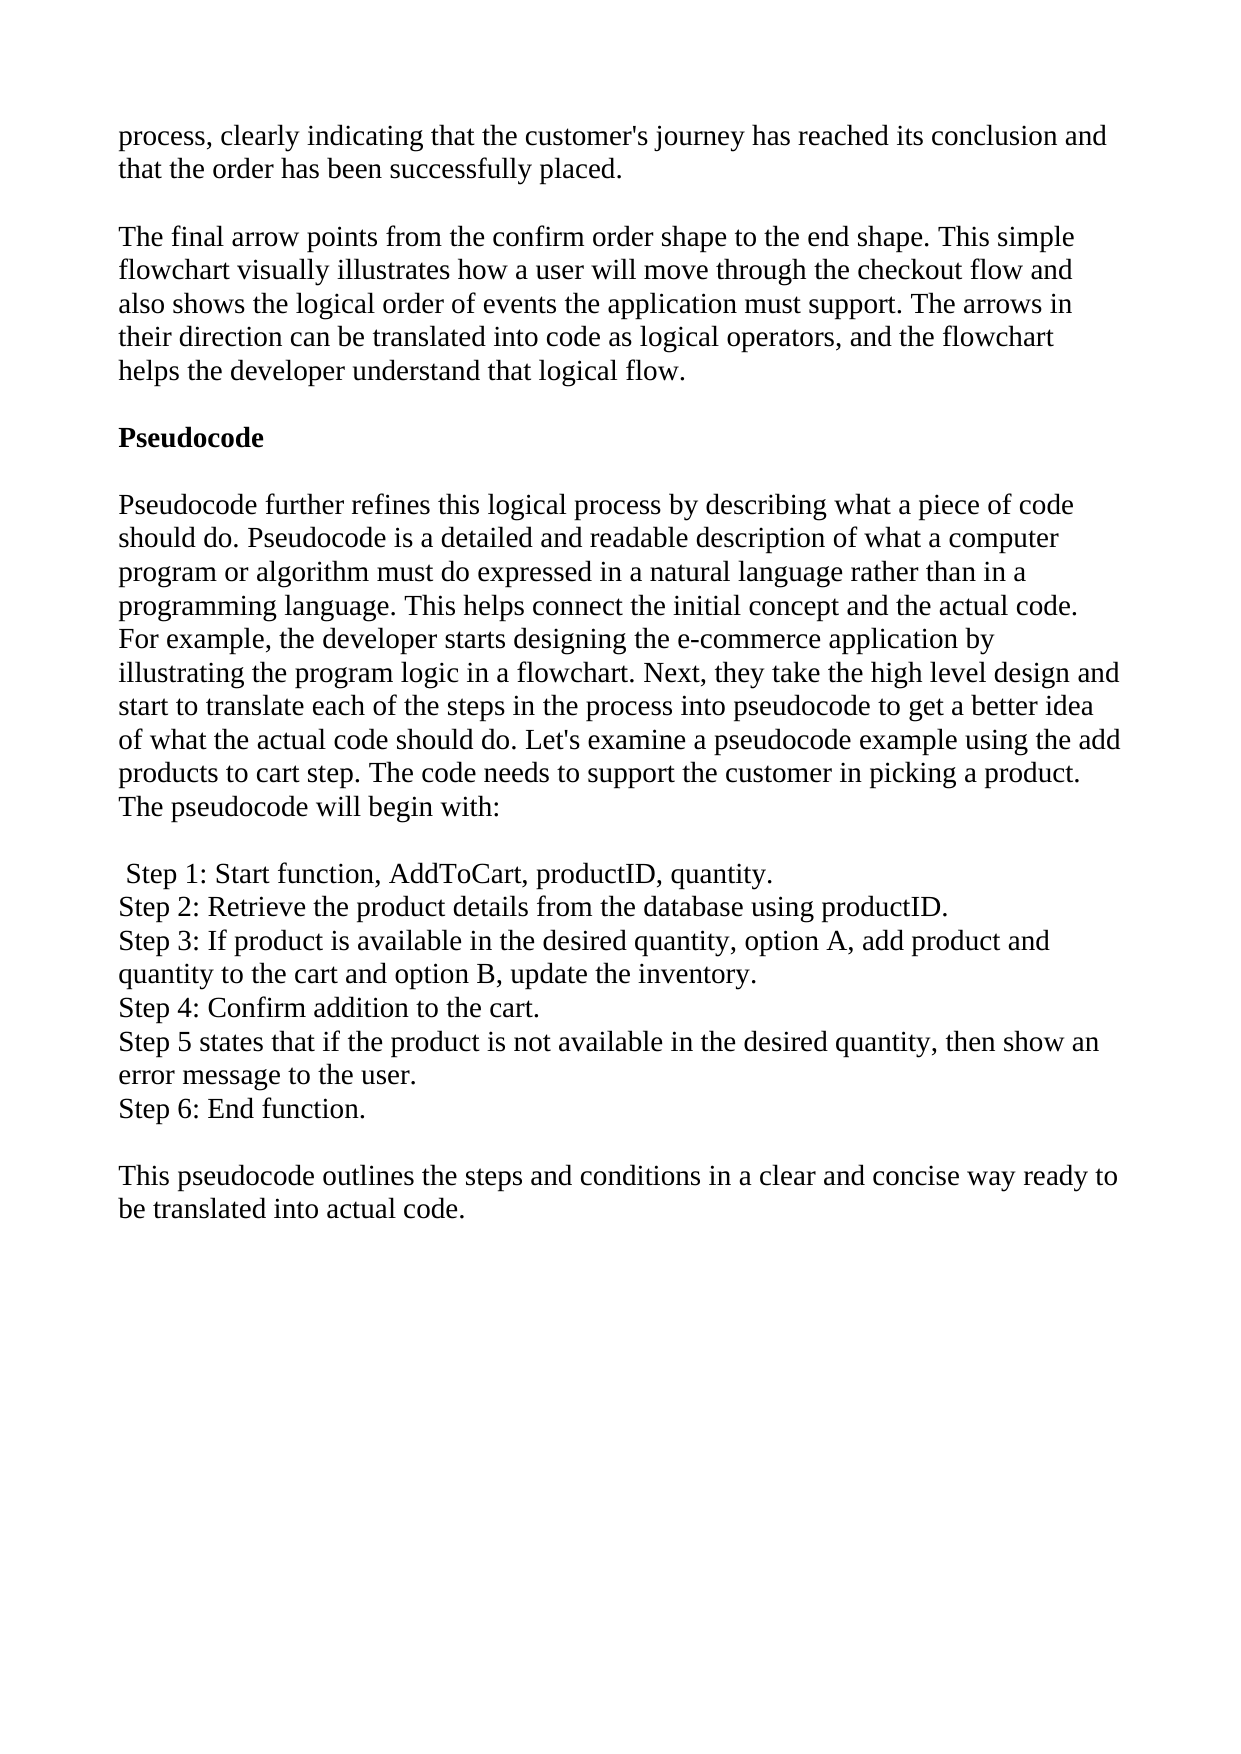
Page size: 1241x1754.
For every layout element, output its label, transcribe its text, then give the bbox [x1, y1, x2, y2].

text ​For example, the developer starts designing ​the e-commerce application by ​illustrating the program logic in a flowchart. ​Next, they take the high level design ​and start to translate each of the steps in ​the process into pseudocode ​to get a better idea of what the actual code should do. ​Let's examine a pseudocode example ​using the add products to cart step. ​The code needs to support ​the customer in picking a product. ​The pseudocode will begin with: [118, 621, 1122, 822]
text Step 5 states that if ​the product is not available in the desired quantity, ​then show an error message to the user. ​ [118, 1024, 1122, 1091]
text Step 2: ​Retrieve the product details from ​the database using productID. [118, 889, 1122, 923]
text Step 6: End function. ​ [118, 1091, 1122, 1124]
text Pseudocode [118, 420, 1122, 453]
text process, ​clearly indicating that ​the customer's journey has reached ​its conclusion and that ​the order has been successfully placed. [118, 118, 1122, 185]
text ​Step 4: ​Confirm addition to the cart. [118, 990, 1122, 1024]
text Step 1: ​Start function, AddToCart, productID, quantity. ​ [118, 856, 1122, 889]
text ​The final arrow points from ​the confirm order shape to the end shape. ​This simple flowchart visually ​illustrates how a user will move through ​the checkout flow and also shows ​the logical order of events the application must support. ​The arrows in their direction can be ​translated into code as logical operators, ​and the flowchart helps ​the developer understand that logical flow. [118, 219, 1122, 386]
text This pseudocode outlines the steps and conditions in ​a clear and concise way ​ready to be translated into actual code. [118, 1158, 1122, 1225]
text ​Pseudocode further refines this logical process ​by describing what a piece of code should do. ​Pseudocode is a detailed and readable description ​of what a computer program or algorithm ​must do expressed in ​a natural language rather than in a programming language. ​This helps connect the initial concept ​and the actual code. [118, 487, 1122, 621]
text Step 3: ​If product is available in the desired quantity, ​option A, add product and quantity to ​the cart and option B, update the inventory. [118, 923, 1122, 990]
